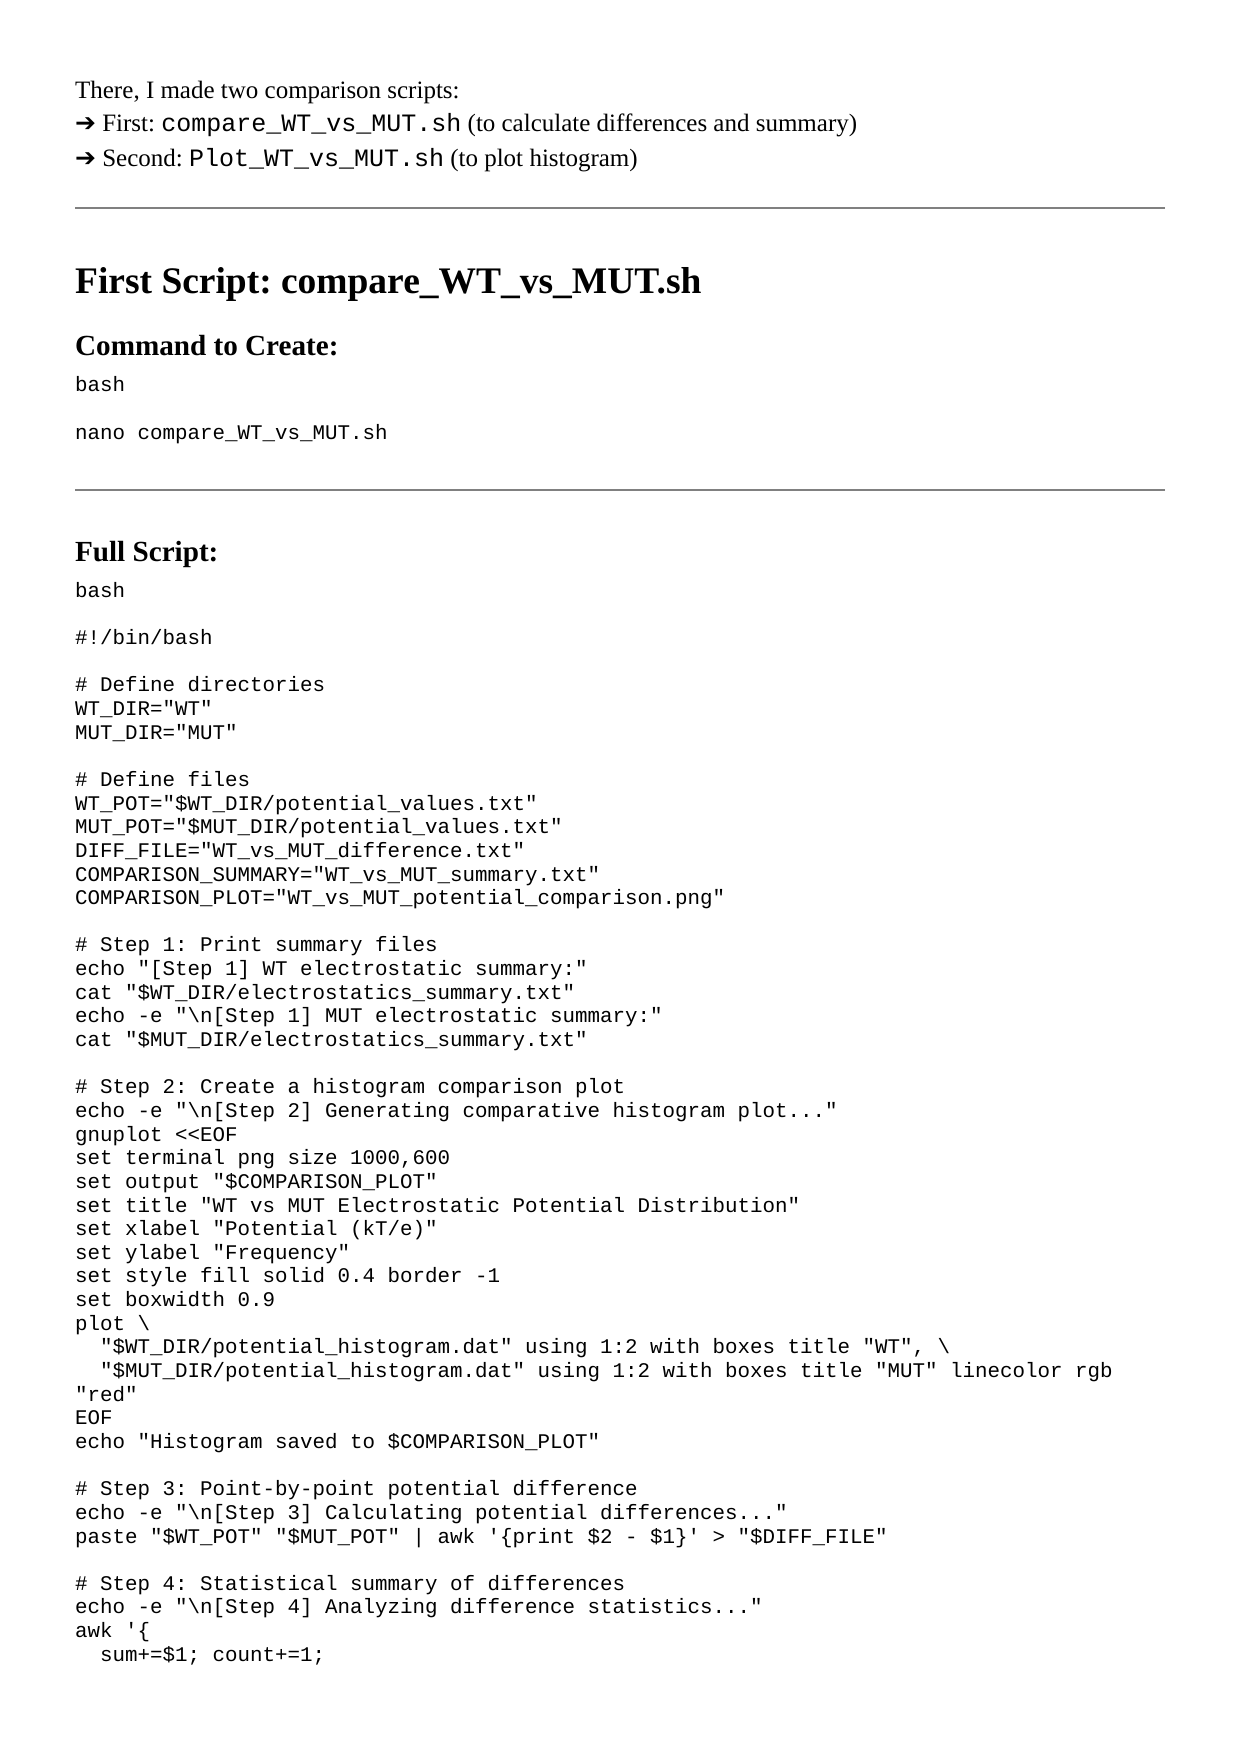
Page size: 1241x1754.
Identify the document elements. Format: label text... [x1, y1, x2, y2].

text COMPARISON_SUMMARY="WT_vs_MUT_summary.txt" [75, 863, 1165, 887]
text set style fill solid 0.4 border -1 [75, 1266, 1165, 1289]
text echo -e "\n[Step 3] Calculating potential differences..." [75, 1502, 1165, 1526]
text #!/bin/bash [75, 627, 1165, 651]
text set xlabel "Potential (kT/e)" [75, 1218, 1165, 1242]
text bash [75, 374, 1165, 398]
text EOF [75, 1407, 1165, 1431]
text # Step 4: Statistical summary of differences [75, 1573, 1165, 1597]
text bash [75, 580, 1165, 603]
text nano compare_WT_vs_MUT.sh [75, 422, 1165, 445]
text set output "$COMPARISON_PLOT" [75, 1171, 1165, 1194]
text echo "[Step 1] WT electrostatic summary:" [75, 958, 1165, 982]
text # Step 1: Print summary files [75, 934, 1165, 958]
text # Define files [75, 769, 1165, 793]
text DIFF_FILE="WT_vs_MUT_difference.txt" [75, 840, 1165, 863]
text MUT_POT="$MUT_DIR/potential_values.txt" [75, 816, 1165, 840]
text echo -e "\n[Step 4] Analyzing difference statistics..." [75, 1597, 1165, 1620]
text There, I made two comparison scripts: ➔ First: compare_WT_vs_MUT.sh (to calculate differences and summary) ➔ Second: Plot_WT_vs_MUT.sh (to plot histogram) [75, 75, 1165, 174]
subtitle Full Script: [75, 534, 1165, 567]
text cat "$WT_DIR/electrostatics_summary.txt" [75, 982, 1165, 1005]
text gnuplot <<EOF [75, 1124, 1165, 1147]
text set ylabel "Frequency" [75, 1242, 1165, 1266]
text WT_POT="$WT_DIR/potential_values.txt" [75, 793, 1165, 816]
text # Step 3: Point-by-point potential difference [75, 1478, 1165, 1502]
text sum+=$1; count+=1; [75, 1644, 1165, 1667]
text MUT_DIR="MUT" [75, 722, 1165, 745]
text WT_DIR="WT" [75, 698, 1165, 722]
text "$WT_DIR/potential_histogram.dat" using 1:2 with boxes title "WT", \ [75, 1336, 1165, 1360]
text set title "WT vs MUT Electrostatic Potential Distribution" [75, 1194, 1165, 1218]
subtitle First Script: compare_WT_vs_MUT.sh [75, 258, 1165, 301]
text awk '{ [75, 1620, 1165, 1644]
text plot \ [75, 1313, 1165, 1336]
text # Step 2: Create a histogram comparison plot [75, 1076, 1165, 1100]
text echo -e "\n[Step 2] Generating comparative histogram plot..." [75, 1100, 1165, 1124]
text # Define directories [75, 674, 1165, 698]
text "$MUT_DIR/potential_histogram.dat" using 1:2 with boxes title "MUT" linecolor rgb "red" [75, 1360, 1165, 1407]
text paste "$WT_POT" "$MUT_POT" | awk '{print $2 - $1}' > "$DIFF_FILE" [75, 1526, 1165, 1549]
text COMPARISON_PLOT="WT_vs_MUT_potential_comparison.png" [75, 887, 1165, 911]
text echo -e "\n[Step 1] MUT electrostatic summary:" [75, 1005, 1165, 1029]
text echo "Histogram saved to $COMPARISON_PLOT" [75, 1431, 1165, 1455]
subtitle Command to Create: [75, 328, 1165, 362]
text set boxwidth 0.9 [75, 1289, 1165, 1313]
text set terminal png size 1000,600 [75, 1147, 1165, 1171]
text cat "$MUT_DIR/electrostatics_summary.txt" [75, 1029, 1165, 1053]
